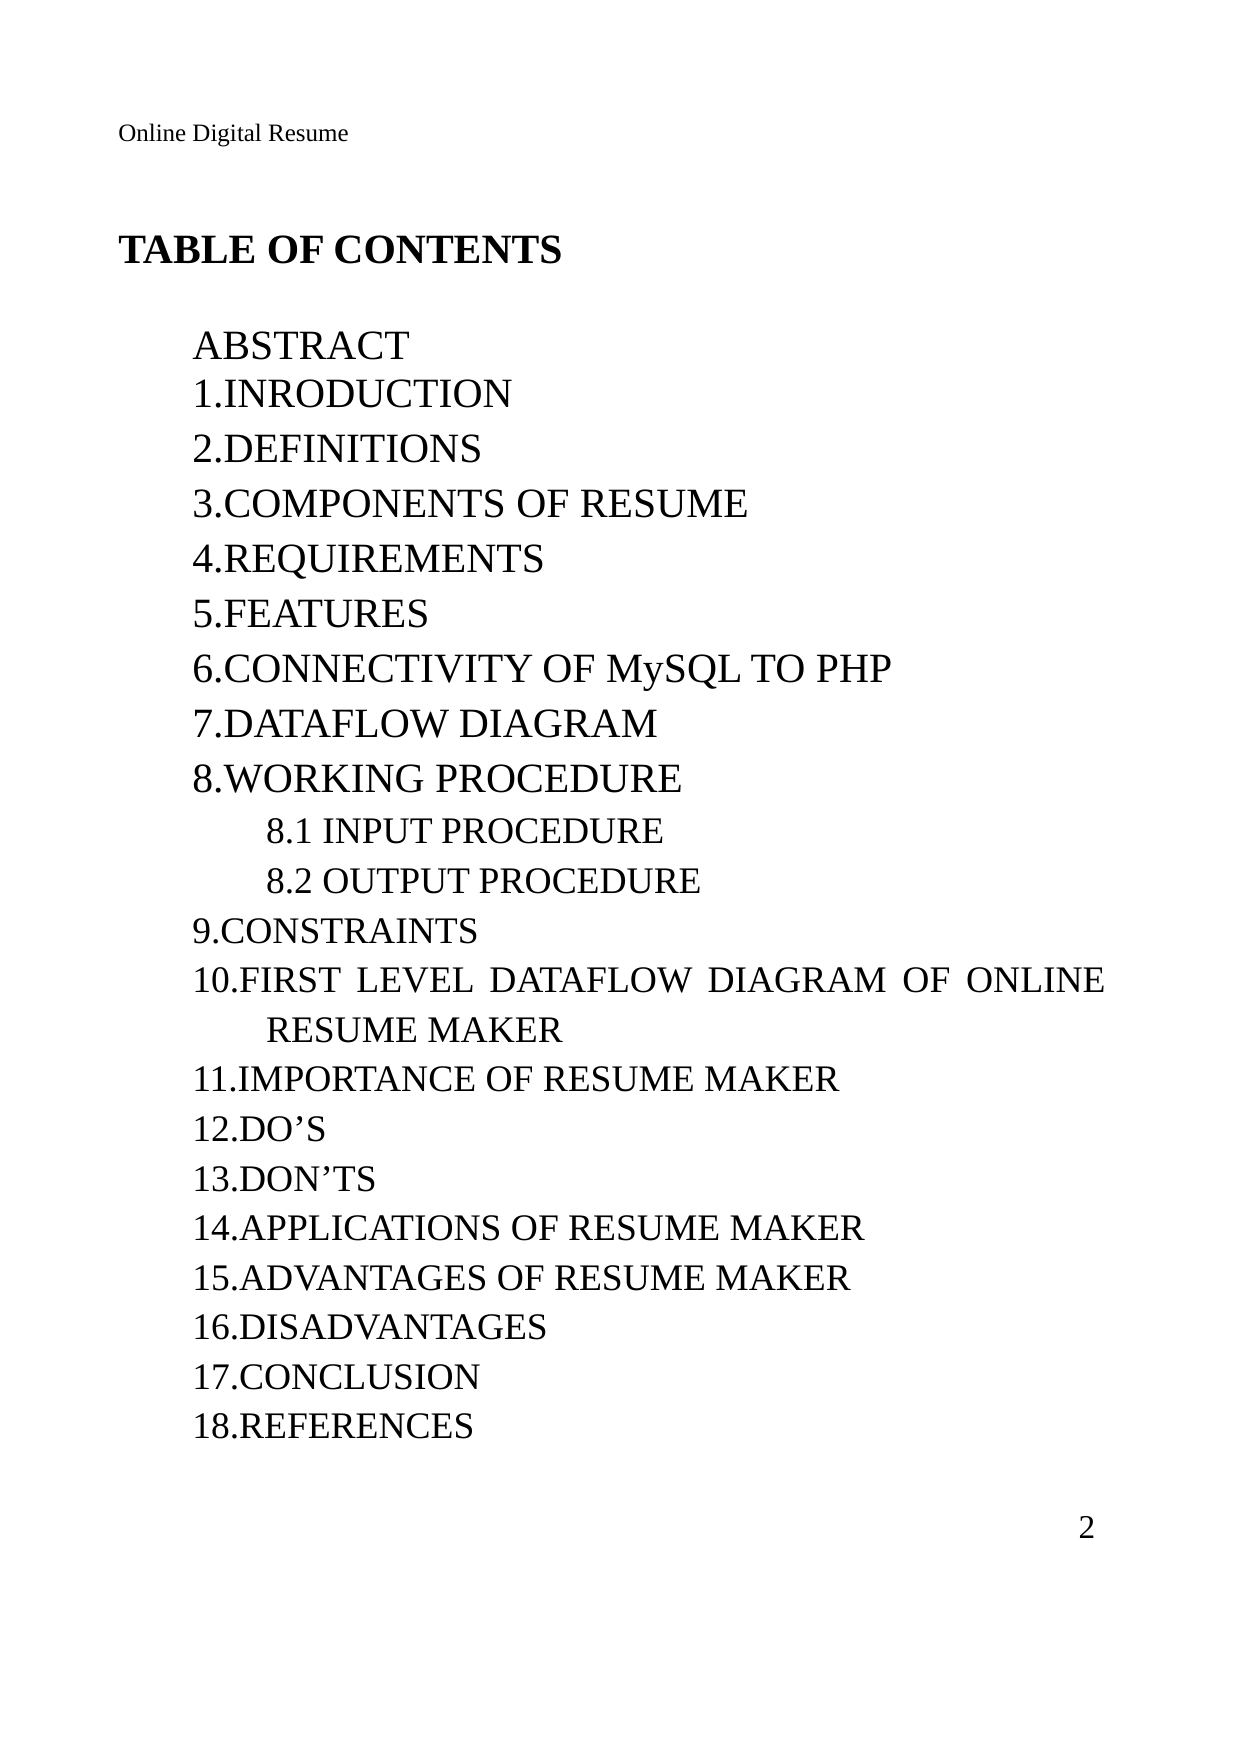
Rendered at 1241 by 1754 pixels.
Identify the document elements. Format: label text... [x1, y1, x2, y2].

text 11.IMPORTANCE OF RESUME MAKER [118, 1057, 1122, 1100]
text 1.INRODUCTION [118, 368, 1122, 416]
text 4.REQUIREMENTS [118, 533, 1122, 581]
text 16.DISADVANTAGES [118, 1305, 1122, 1348]
text 13.DON’TS [118, 1156, 1122, 1199]
text 10.FIRST LEVEL DATAFLOW DIAGRAM OF ONLINE RESUME MAKER [118, 958, 1122, 1050]
text 2 [118, 1503, 1122, 1546]
text 15.ADVANTAGES OF RESUME MAKER [118, 1255, 1122, 1298]
text ABSTRACT [118, 320, 1122, 368]
text 6.CONNECTIVITY OF MySQL TO PHP [118, 643, 1122, 691]
text 8.WORKING PROCEDURE [118, 754, 1122, 802]
text TABLE OF CONTENTS [118, 224, 1122, 272]
text 18.REFERENCES [118, 1404, 1122, 1447]
text 9.CONSTRAINTS [118, 908, 1122, 951]
text 8.2 OUTPUT PROCEDURE [118, 858, 1122, 902]
text 17.CONCLUSION [118, 1354, 1122, 1397]
text 3.COMPONENTS OF RESUME [118, 478, 1122, 526]
text 5.FEATURES [118, 588, 1122, 636]
text 2.DEFINITIONS [118, 423, 1122, 471]
text 12.DO’S [118, 1106, 1122, 1149]
text 14.APPLICATIONS OF RESUME MAKER [118, 1206, 1122, 1249]
text 7.DATAFLOW DIAGRAM [118, 699, 1122, 747]
text 8.1 INPUT PROCEDURE [118, 809, 1122, 852]
